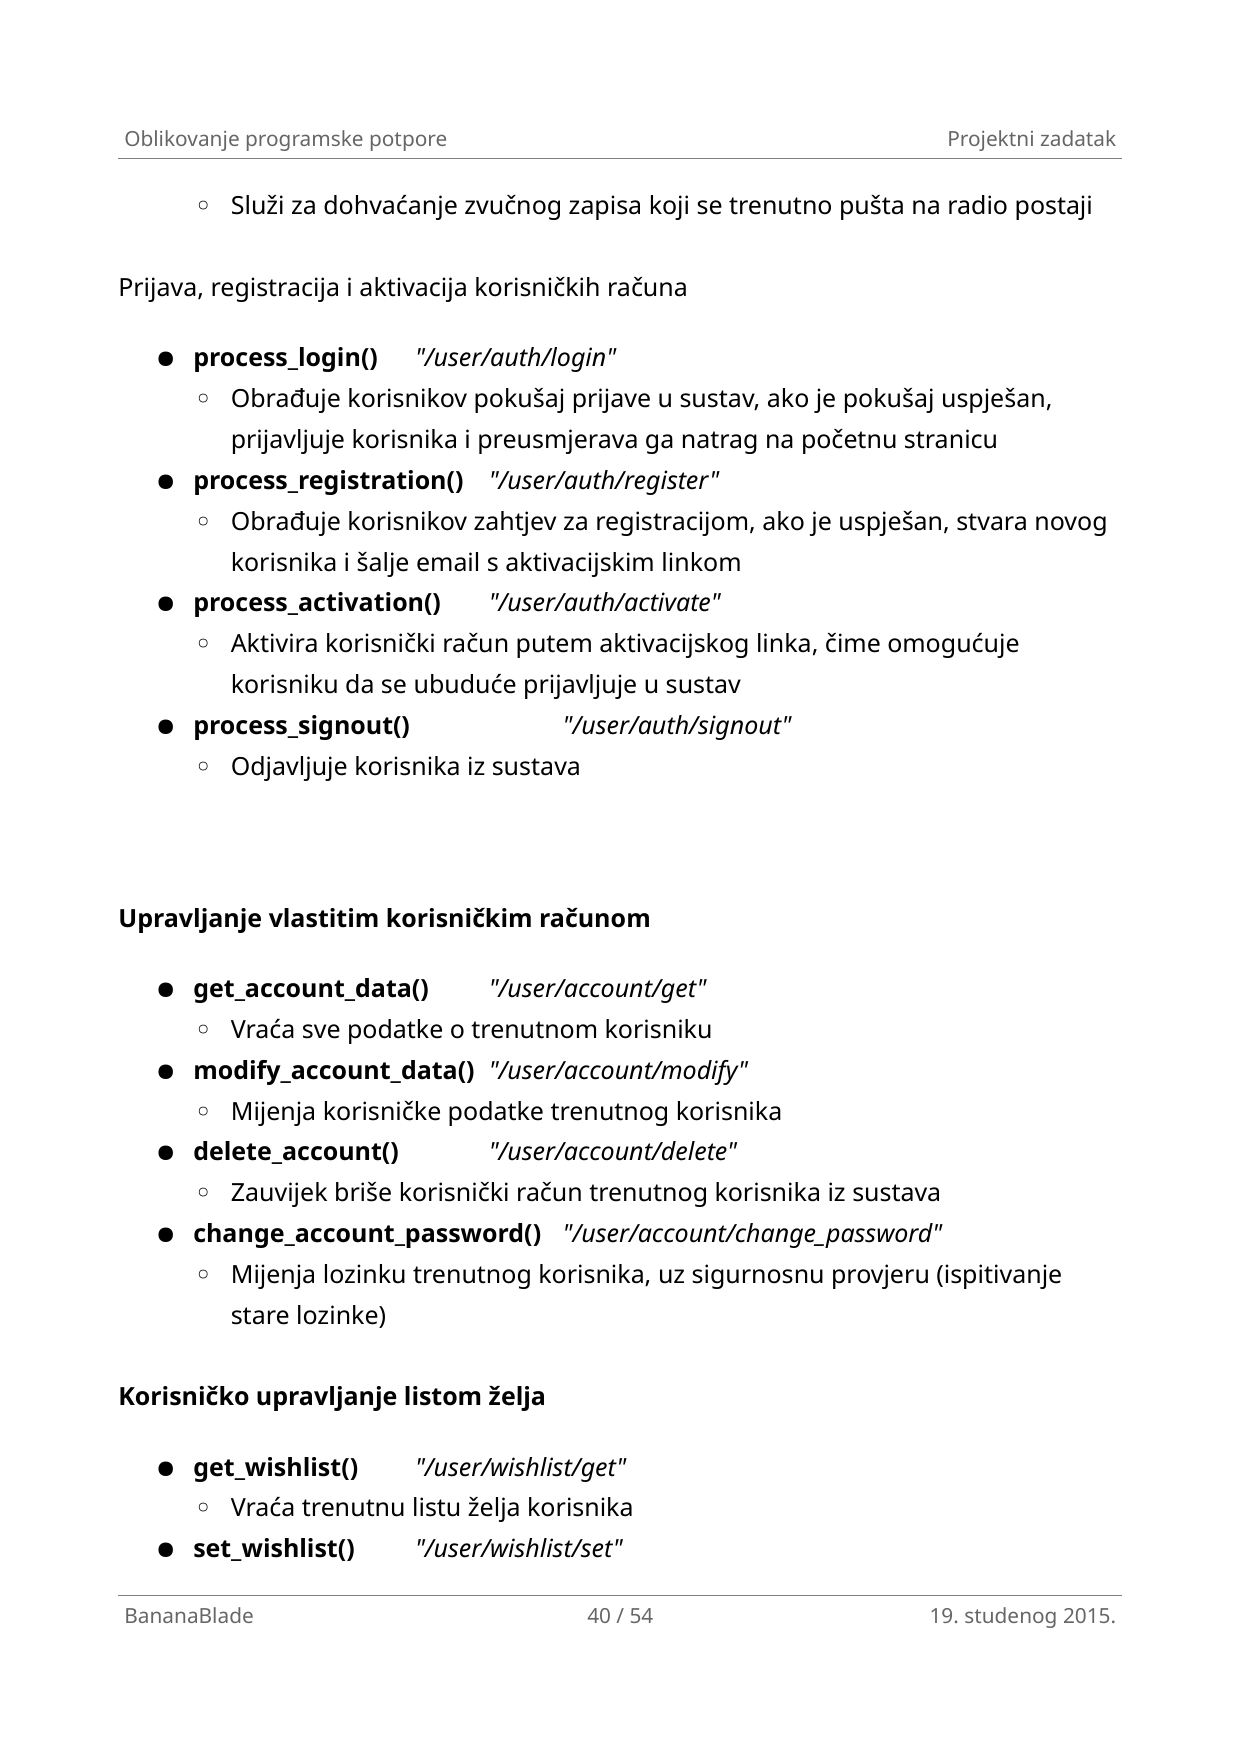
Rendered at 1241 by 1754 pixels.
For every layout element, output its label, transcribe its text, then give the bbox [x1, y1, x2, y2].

list get_account_data() "/user/account/get" [156, 971, 1122, 1005]
list Vraća sve podatke o trenutnom korisniku [193, 1011, 1122, 1046]
list Mijenja korisničke podatke trenutnog korisnika [193, 1093, 1122, 1127]
list Vraća trenutnu listu želja korisnika [193, 1490, 1122, 1524]
list modify_account_data() "/user/account/modify" [156, 1052, 1122, 1086]
list Aktivira korisnički račun putem aktivacijskog linka, čime omogućuje korisniku da se ubuduće prijavljuje u sustav [193, 626, 1122, 701]
list Odjavljuje korisnika iz sustava [193, 748, 1122, 782]
list Obrađuje korisnikov zahtjev za registracijom, ako je uspješan, stvara novog korisnika i šalje email s aktivacijskim linkom [193, 503, 1122, 578]
list get_wishlist() "/user/wishlist/get" [156, 1449, 1122, 1483]
list change_account_password() "/user/account/change_password" [156, 1216, 1122, 1250]
list delete_account() "/user/account/delete" [156, 1134, 1122, 1168]
text Upravljanje vlastitim korisničkim računom [118, 900, 1122, 934]
list Mijenja lozinku trenutnog korisnika, uz sigurnosnu provjeru (ispitivanje stare lozinke) [193, 1256, 1122, 1331]
list process_signout() "/user/auth/signout" [156, 707, 1122, 742]
list process_activation() "/user/auth/activate" [156, 585, 1122, 619]
list Služi za dohvaćanje zvučnog zapisa koji se trenutno pušta na radio postaji [193, 188, 1122, 222]
list set_wishlist() "/user/wishlist/set" [156, 1531, 1122, 1565]
list Obrađuje korisnikov pokušaj prijave u sustav, ako je pokušaj uspješan, prijavljuje korisnika i preusmjerava ga natrag na početnu stranicu [193, 381, 1122, 456]
text Korisničko upravljanje listom želja [118, 1379, 1122, 1413]
list process_login() "/user/auth/login" [156, 340, 1122, 374]
list process_registration() "/user/auth/register" [156, 462, 1122, 497]
list Zauvijek briše korisnički račun trenutnog korisnika iz sustava [193, 1175, 1122, 1209]
text Prijava, registracija i aktivacija korisničkih računa [118, 270, 1122, 304]
